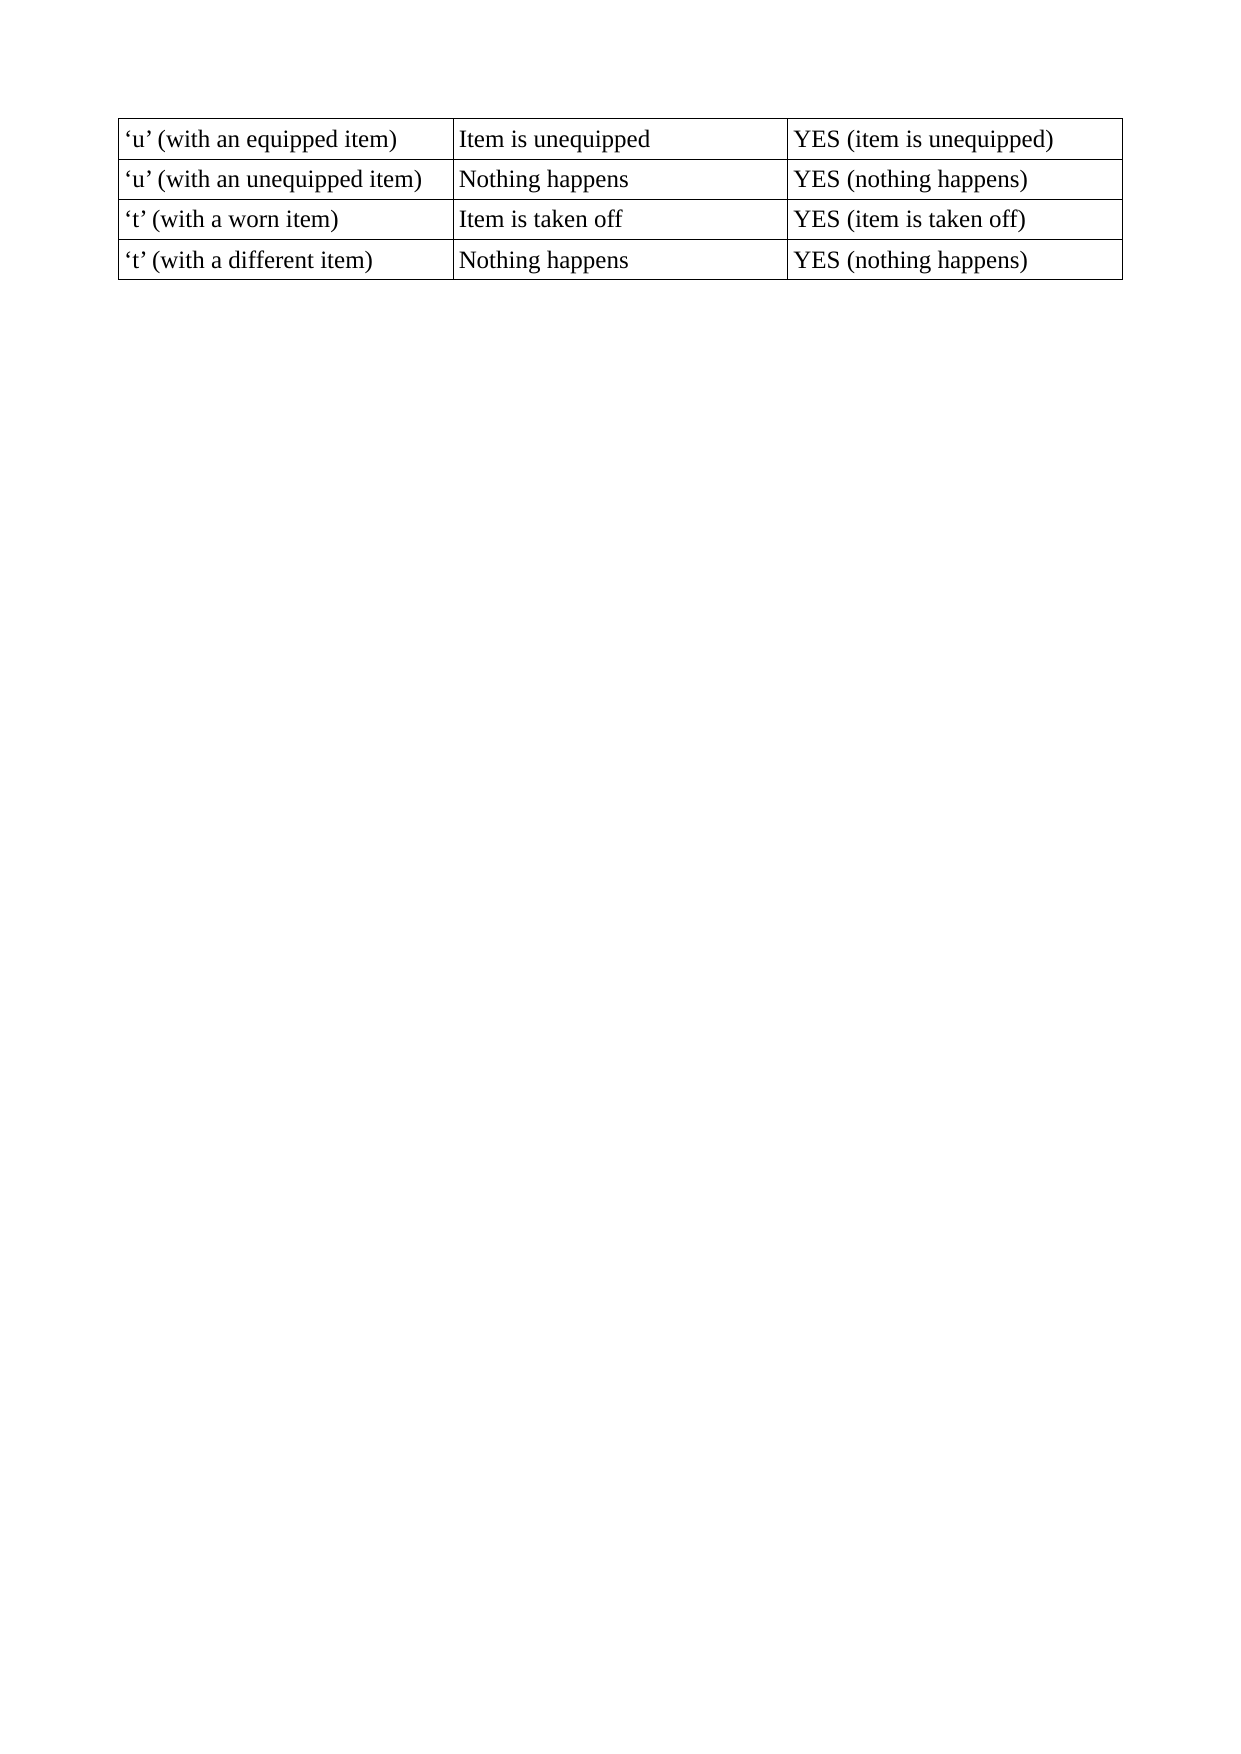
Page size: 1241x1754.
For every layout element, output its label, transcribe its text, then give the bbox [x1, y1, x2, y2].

table_cell Nothing happens [454, 160, 787, 199]
table_cell Item is unequipped [454, 119, 787, 158]
table_cell ‘t’ (with a worn item) [119, 200, 453, 239]
table_cell Nothing happens [454, 240, 787, 279]
table_cell YES (item is unequipped) [788, 119, 1122, 158]
table_cell ‘t’ (with a different item) [119, 240, 453, 279]
table_cell ‘u’ (with an equipped item) [119, 119, 453, 158]
table_cell YES (item is taken off) [788, 200, 1122, 239]
table_cell YES (nothing happens) [788, 240, 1122, 279]
table_cell Item is taken off [454, 200, 787, 239]
table_cell YES (nothing happens) [788, 160, 1122, 199]
table_cell ‘u’ (with an unequipped item) [119, 160, 453, 199]
